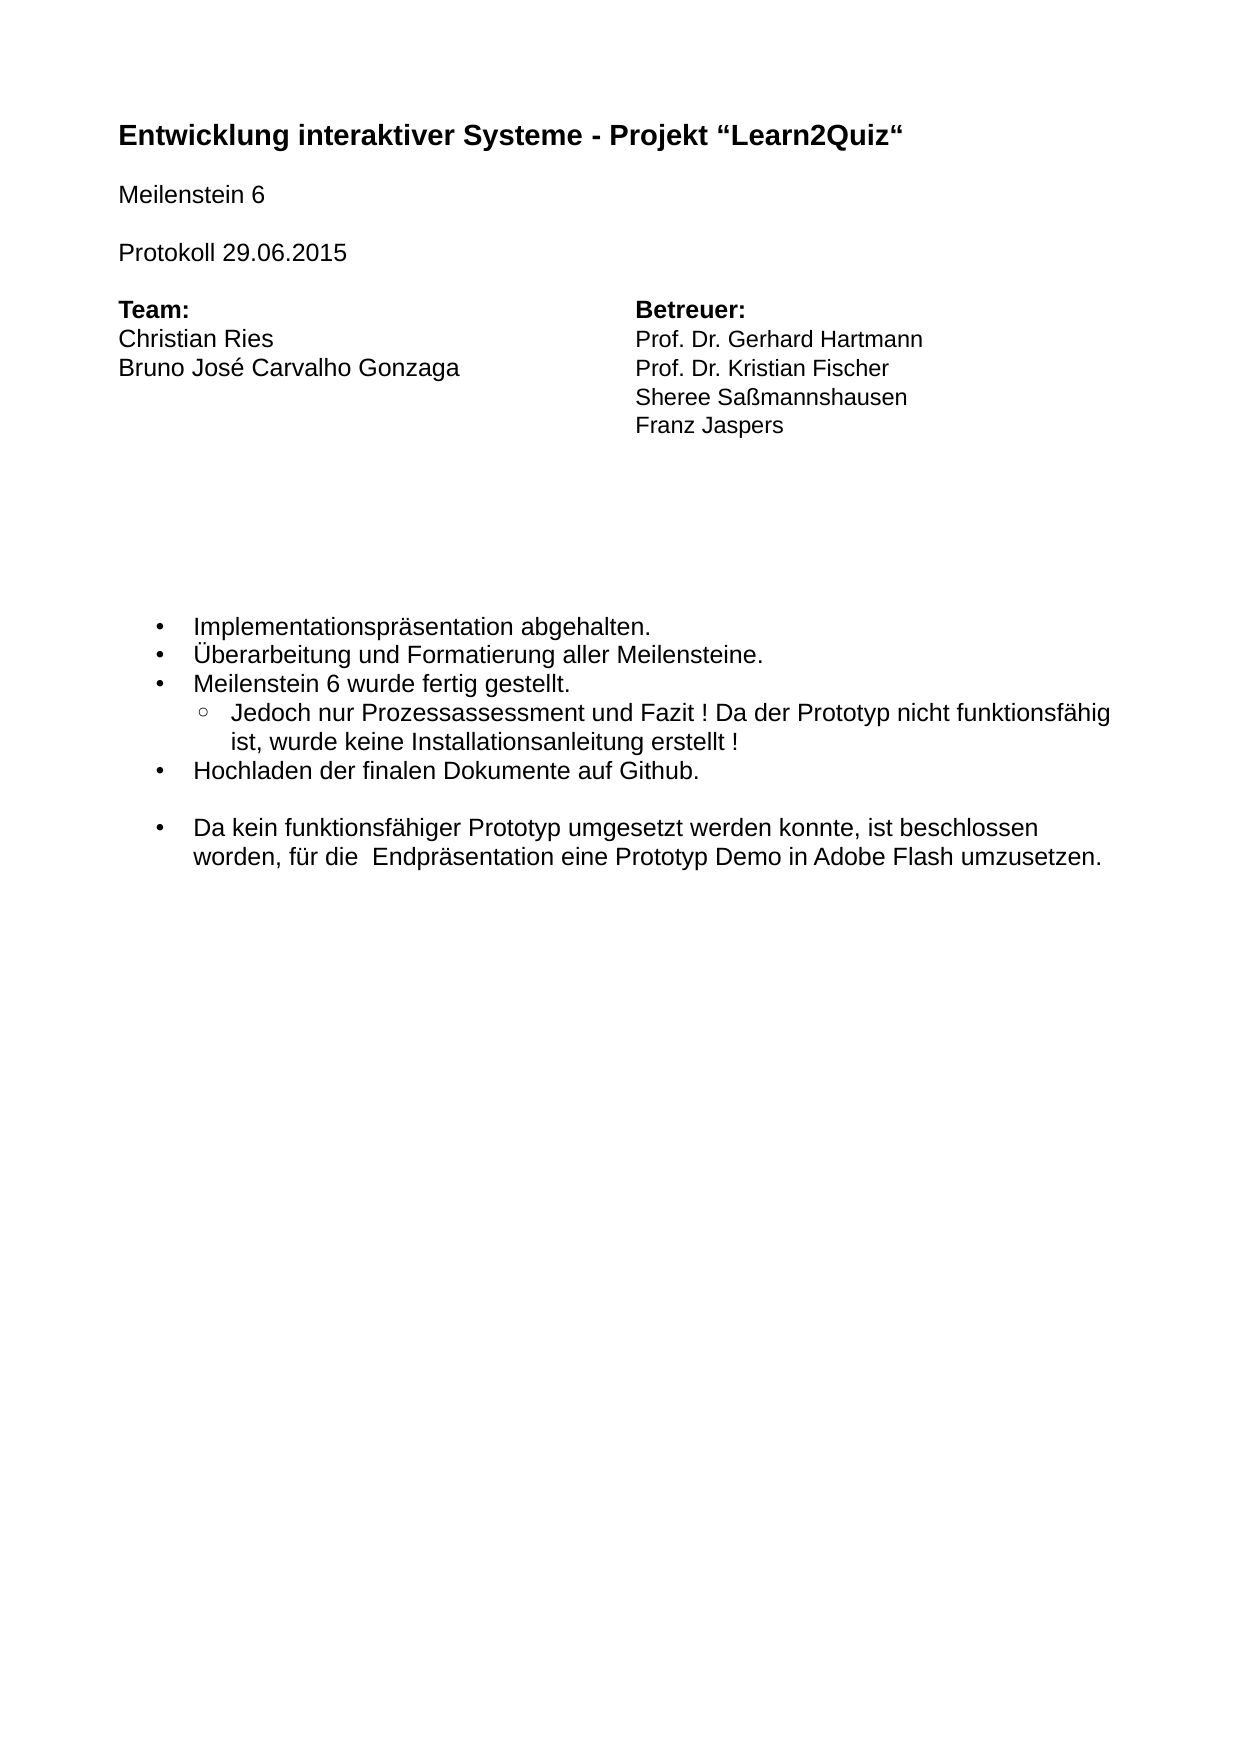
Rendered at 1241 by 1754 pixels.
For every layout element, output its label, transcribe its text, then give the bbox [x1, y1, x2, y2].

list Da kein funktionsfähiger Prototyp umgesetzt werden konnte, ist beschlossen worden, für die Endpräsentation eine Prototyp Demo in Adobe Flash umzusetzen. [156, 813, 1122, 871]
text Sheree Saßmannshausen [118, 382, 1122, 410]
list Meilenstein 6 wurde fertig gestellt. [156, 669, 1122, 698]
list Jedoch nur Prozessassessment und Fazit ! Da der Prototyp nicht funktionsfähig ist, wurde keine Installationsanleitung erstellt ! [193, 698, 1122, 756]
text Team: Betreuer: [118, 295, 1122, 324]
list Implementationspräsentation abgehalten. [156, 612, 1122, 641]
text Bruno José Carvalho Gonzaga Prof. Dr. Kristian Fischer [118, 353, 1122, 382]
text Protokoll 29.06.2015 [118, 238, 1122, 267]
list Hochladen der finalen Dokumente auf Github. [156, 756, 1122, 785]
text Entwicklung interaktiver Systeme - Projekt “Learn2Quiz“ [118, 118, 1122, 152]
text Franz Jaspers [118, 410, 1122, 439]
list Überarbeitung und Formatierung aller Meilensteine. [156, 641, 1122, 669]
text Christian Ries Prof. Dr. Gerhard Hartmann [118, 324, 1122, 353]
text Meilenstein 6 [118, 180, 1122, 209]
